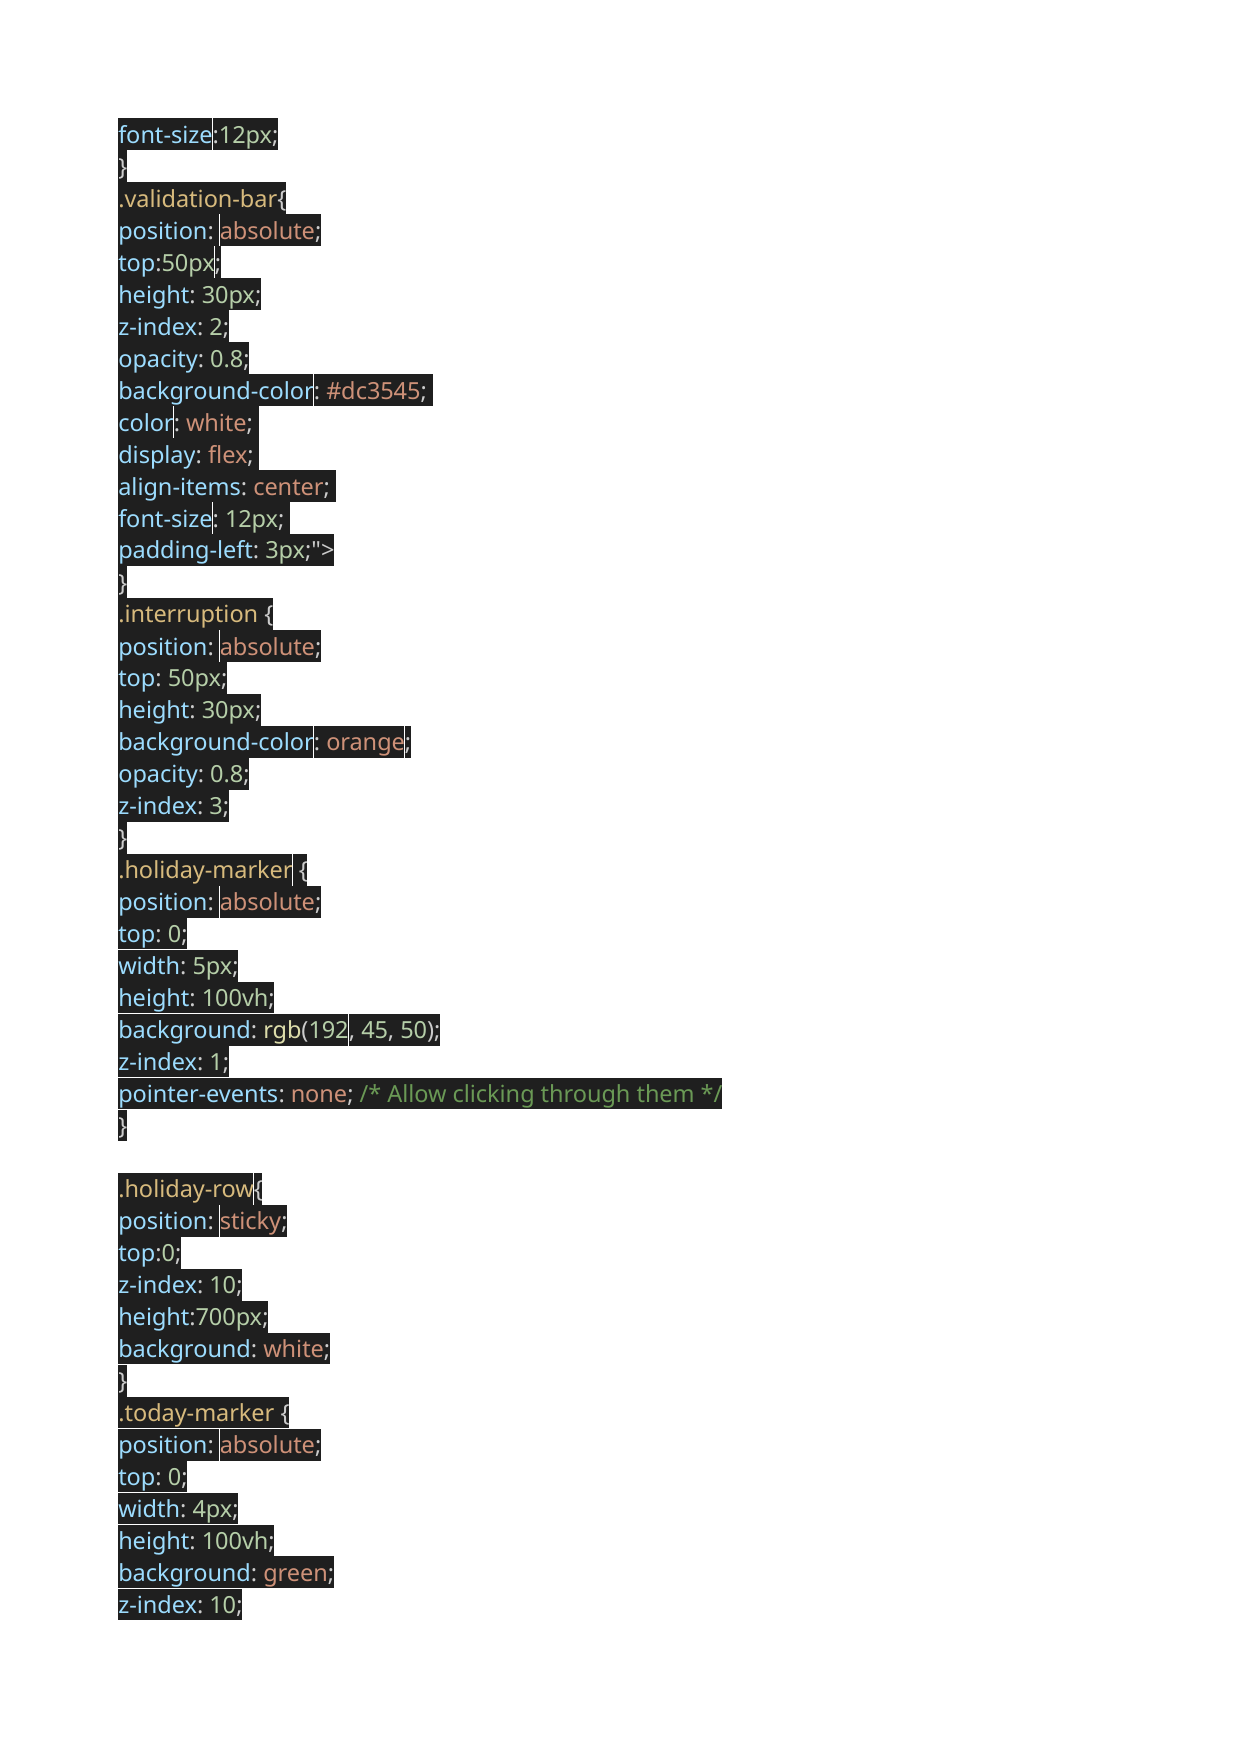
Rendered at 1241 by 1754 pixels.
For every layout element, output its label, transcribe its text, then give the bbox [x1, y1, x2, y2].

text z-index: 1; [118, 1046, 1122, 1077]
text background: green; [118, 1556, 1122, 1588]
text } [118, 566, 1122, 598]
text } [118, 822, 1122, 854]
text z-index: 2; [118, 310, 1122, 342]
text top: 0; [118, 1461, 1122, 1492]
text } [118, 1364, 1122, 1397]
text .holiday-marker { [118, 854, 1122, 886]
text opacity: 0.8; [118, 758, 1122, 790]
text height: 100vh; [118, 1524, 1122, 1556]
text .interruption { [118, 598, 1122, 630]
text z-index: 10; [118, 1588, 1122, 1620]
text top: 0; [118, 918, 1122, 949]
text align-items: center; [118, 470, 1122, 502]
text .today-marker { [118, 1397, 1122, 1428]
text height: 30px; [118, 278, 1122, 310]
text height:700px; [118, 1301, 1122, 1333]
text z-index: 3; [118, 790, 1122, 822]
text .holiday-row{ [118, 1173, 1122, 1205]
text padding-left: 3px;"> [118, 534, 1122, 566]
text position: absolute; [118, 886, 1122, 918]
text color: white; [118, 406, 1122, 438]
text position: sticky; [118, 1205, 1122, 1237]
text font-size:12px; [118, 118, 1122, 150]
text } [118, 1109, 1122, 1141]
text position: absolute; [118, 1428, 1122, 1461]
text width: 5px; [118, 949, 1122, 982]
text background-color: #dc3545; [118, 374, 1122, 406]
text width: 4px; [118, 1492, 1122, 1524]
text position: absolute; [118, 214, 1122, 246]
text .validation-bar{ [118, 182, 1122, 214]
text background: rgb(192, 45, 50); [118, 1013, 1122, 1046]
text position: absolute; [118, 630, 1122, 662]
text background: white; [118, 1333, 1122, 1364]
text top:50px; [118, 246, 1122, 278]
text font-size: 12px; [118, 502, 1122, 534]
text background-color: orange; [118, 726, 1122, 758]
text } [118, 150, 1122, 182]
text top: 50px; [118, 662, 1122, 694]
text top:0; [118, 1237, 1122, 1269]
text height: 30px; [118, 694, 1122, 726]
text height: 100vh; [118, 982, 1122, 1013]
text display: flex; [118, 438, 1122, 470]
text pointer-events: none; /* Allow clicking through them */ [118, 1077, 1122, 1109]
text opacity: 0.8; [118, 342, 1122, 374]
text z-index: 10; [118, 1269, 1122, 1301]
